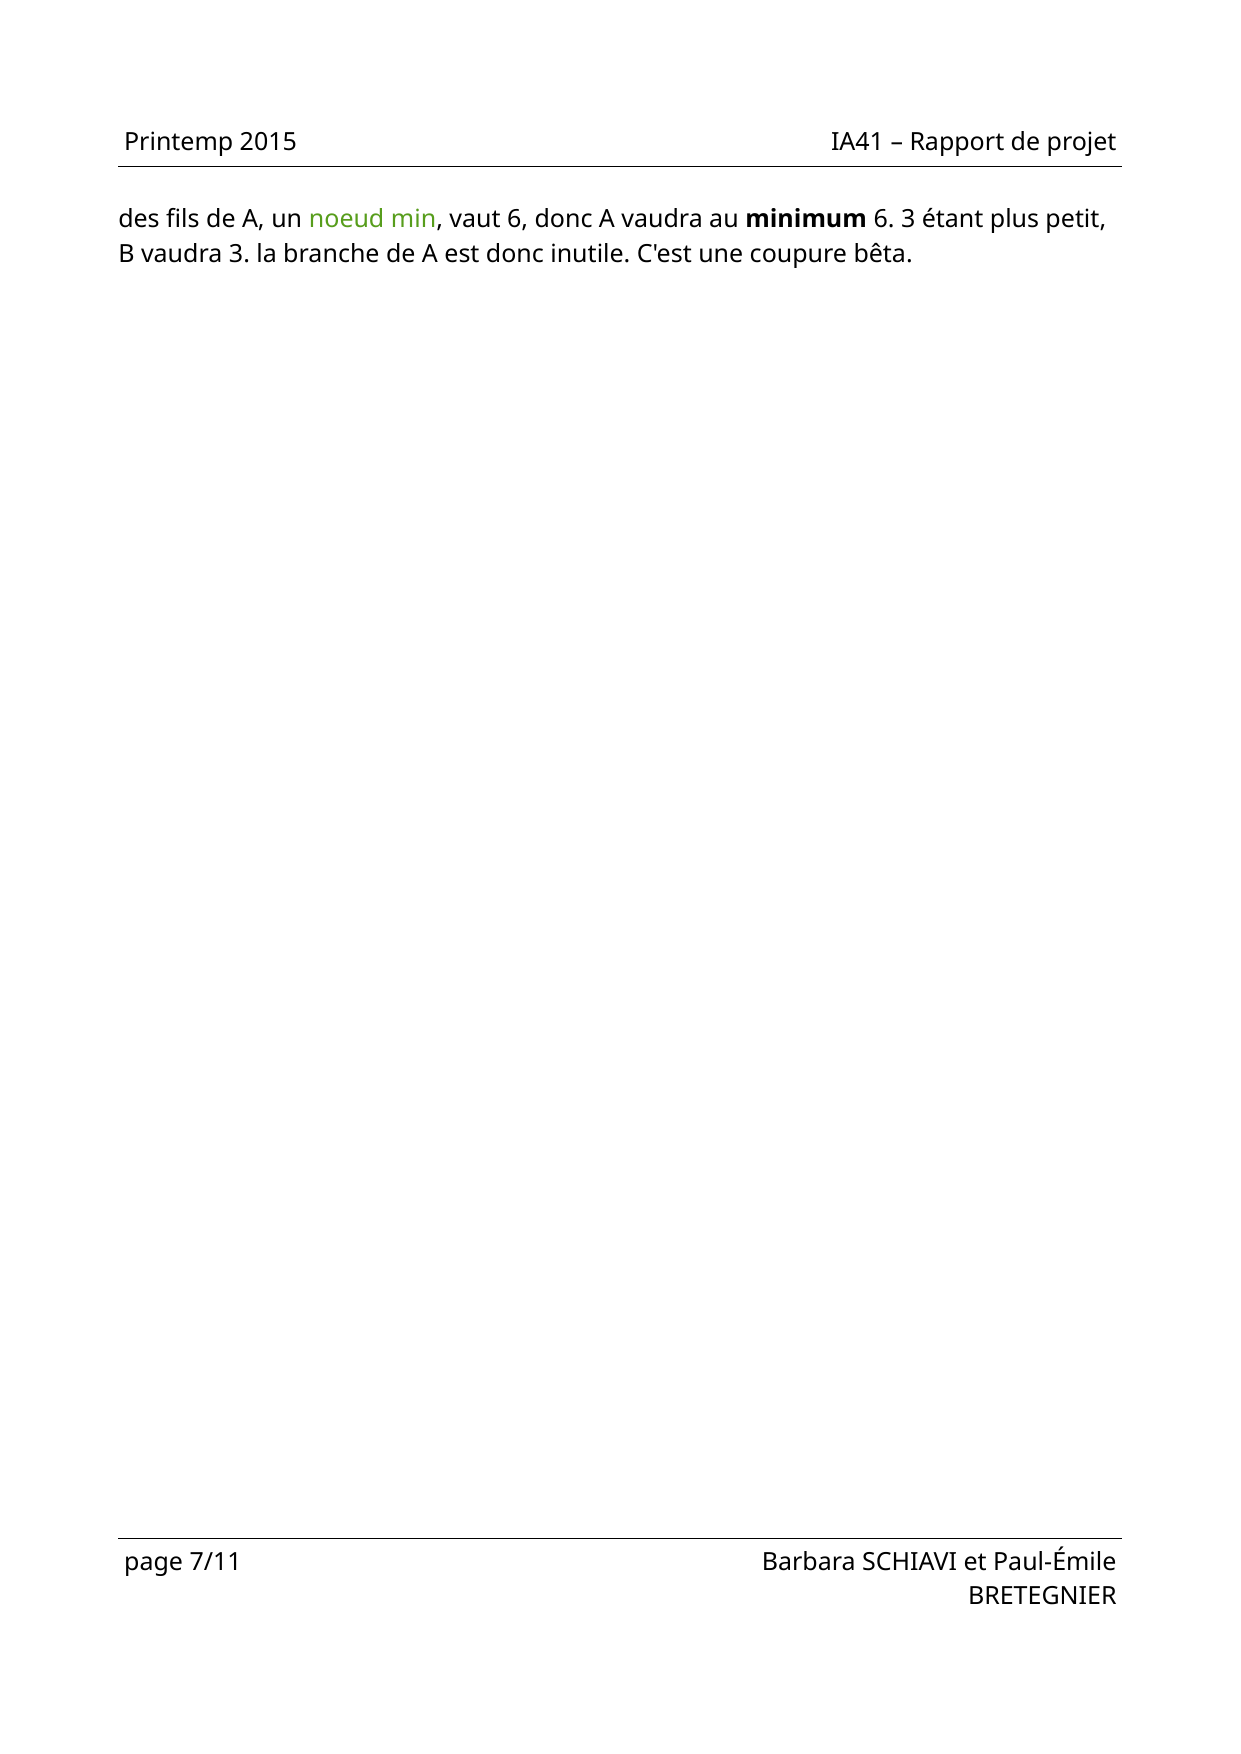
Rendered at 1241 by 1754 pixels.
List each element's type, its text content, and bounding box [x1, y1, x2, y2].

subtitle des fils de A, un noeud min, vaut 6, donc A vaudra au minimum 6. 3 étant plus petit, B vaudra 3. la branche de A est donc inutile. C'est une coupure bêta. [118, 201, 1122, 269]
